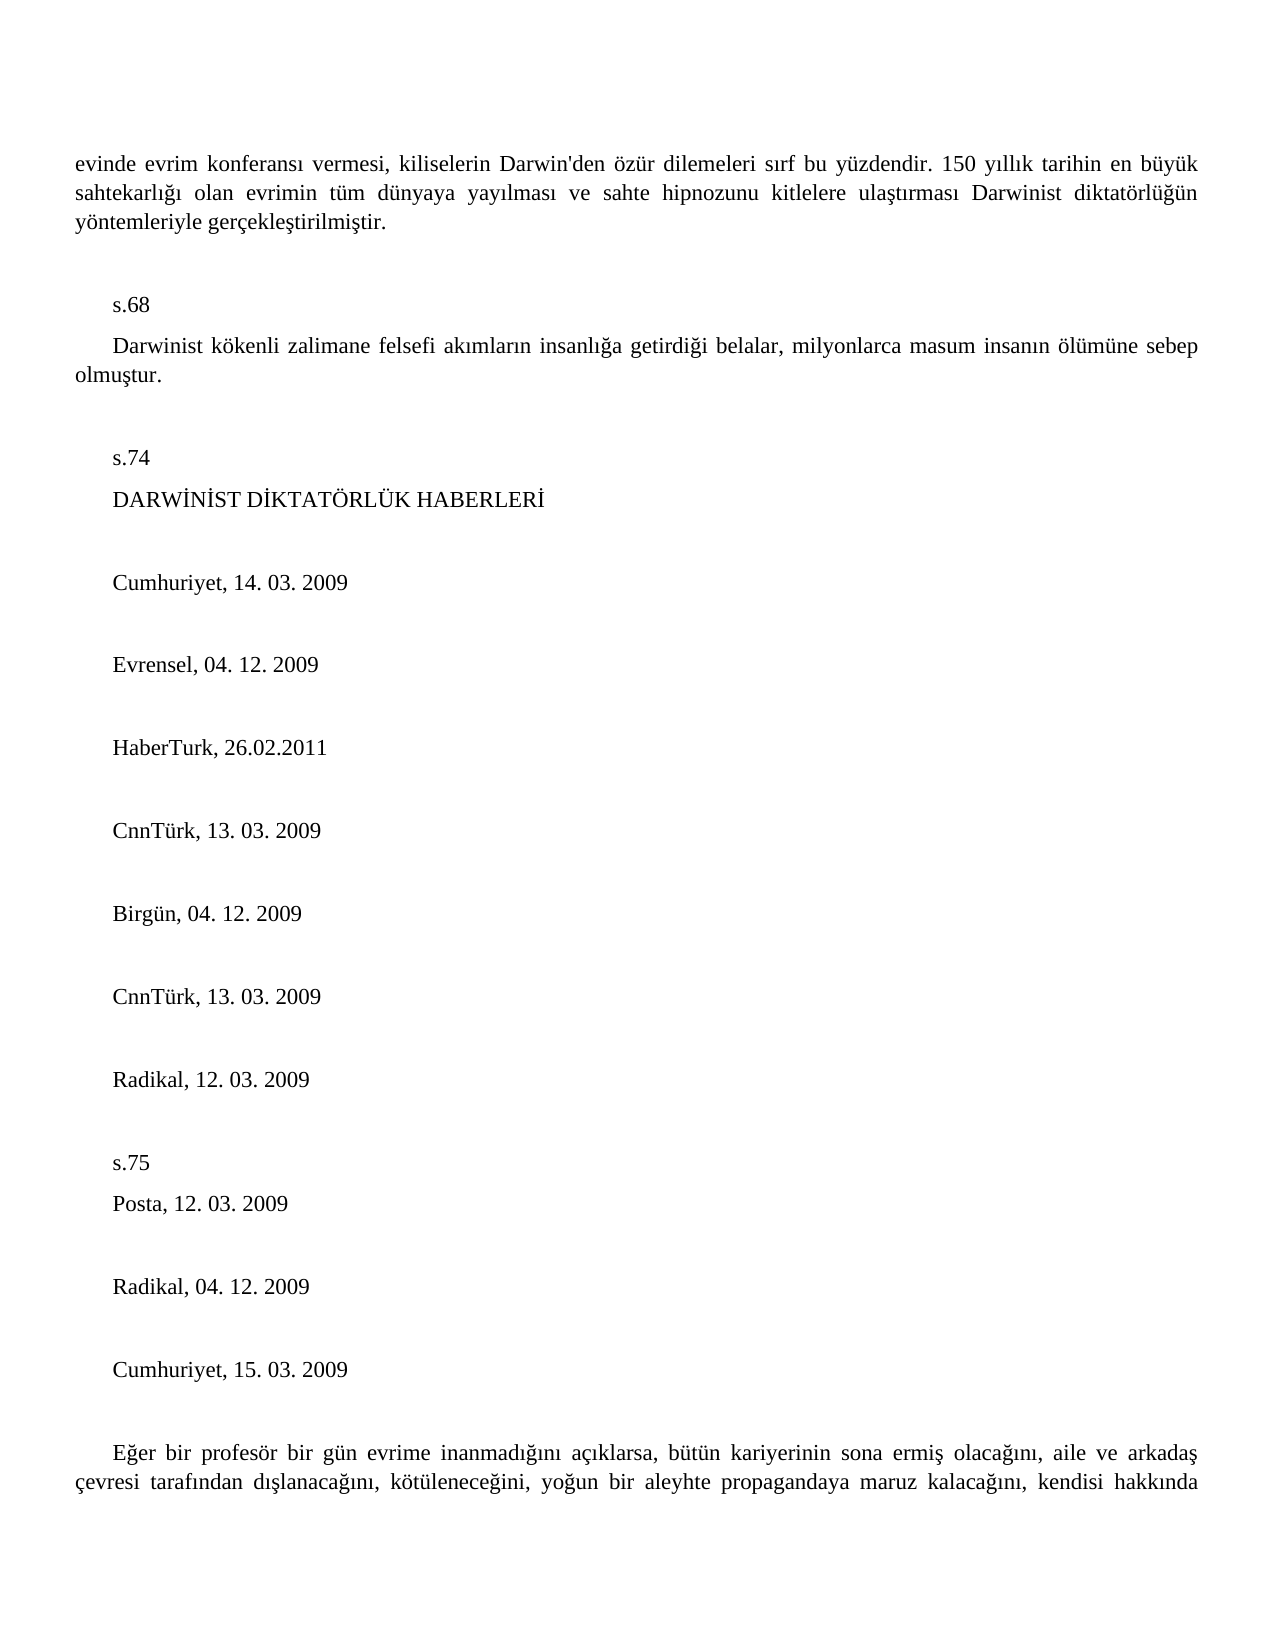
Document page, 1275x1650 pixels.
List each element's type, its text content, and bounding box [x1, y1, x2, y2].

text DARWİNİST DİKTATÖRLÜK HABERLERİ [75, 486, 1200, 512]
text Radikal, 12. 03. 2009 [75, 1066, 1200, 1092]
text Cumhuriyet, 15. 03. 2009 [75, 1356, 1200, 1383]
text s.68 [75, 291, 1200, 317]
text Birgün, 04. 12. 2009 [75, 900, 1200, 927]
text CnnTürk, 13. 03. 2009 [75, 817, 1200, 844]
text Eğer bir profesör bir gün evrime inanmadığını açıklarsa, bütün kariyerinin sona ermiş olacağını, aile ve arkadaş çevresi tarafından dışlanacağını, kötüleneceğini, yoğun bir aleyhte propagandaya maruz kalacağını, kendisi hakkında [75, 1439, 1200, 1494]
text evinde evrim konferansı vermesi, kiliselerin Darwin'den özür dilemeleri sırf bu yüzdendir. 150 yıllık tarihin en büyük sahtekarlığı olan evrimin tüm dünyaya yayılması ve sahte hipnozunu kitlelere ulaştırması Darwinist diktatörlüğün yöntemleriyle gerçekleştirilmiştir. [75, 150, 1200, 234]
text CnnTürk, 13. 03. 2009 [75, 983, 1200, 1009]
text HaberTurk, 26.02.2011 [75, 734, 1200, 761]
text Cumhuriyet, 14. 03. 2009 [75, 568, 1200, 595]
text Radikal, 04. 12. 2009 [75, 1273, 1200, 1300]
text Darwinist kökenli zalimane felsefi akımların insanlığa getirdiği belalar, milyonlarca masum insanın ölümüne sebep olmuştur. [75, 332, 1200, 388]
text Posta, 12. 03. 2009 [75, 1190, 1200, 1217]
text Evrensel, 04. 12. 2009 [75, 651, 1200, 678]
text s.74 [75, 444, 1200, 471]
text s.75 [75, 1149, 1200, 1175]
